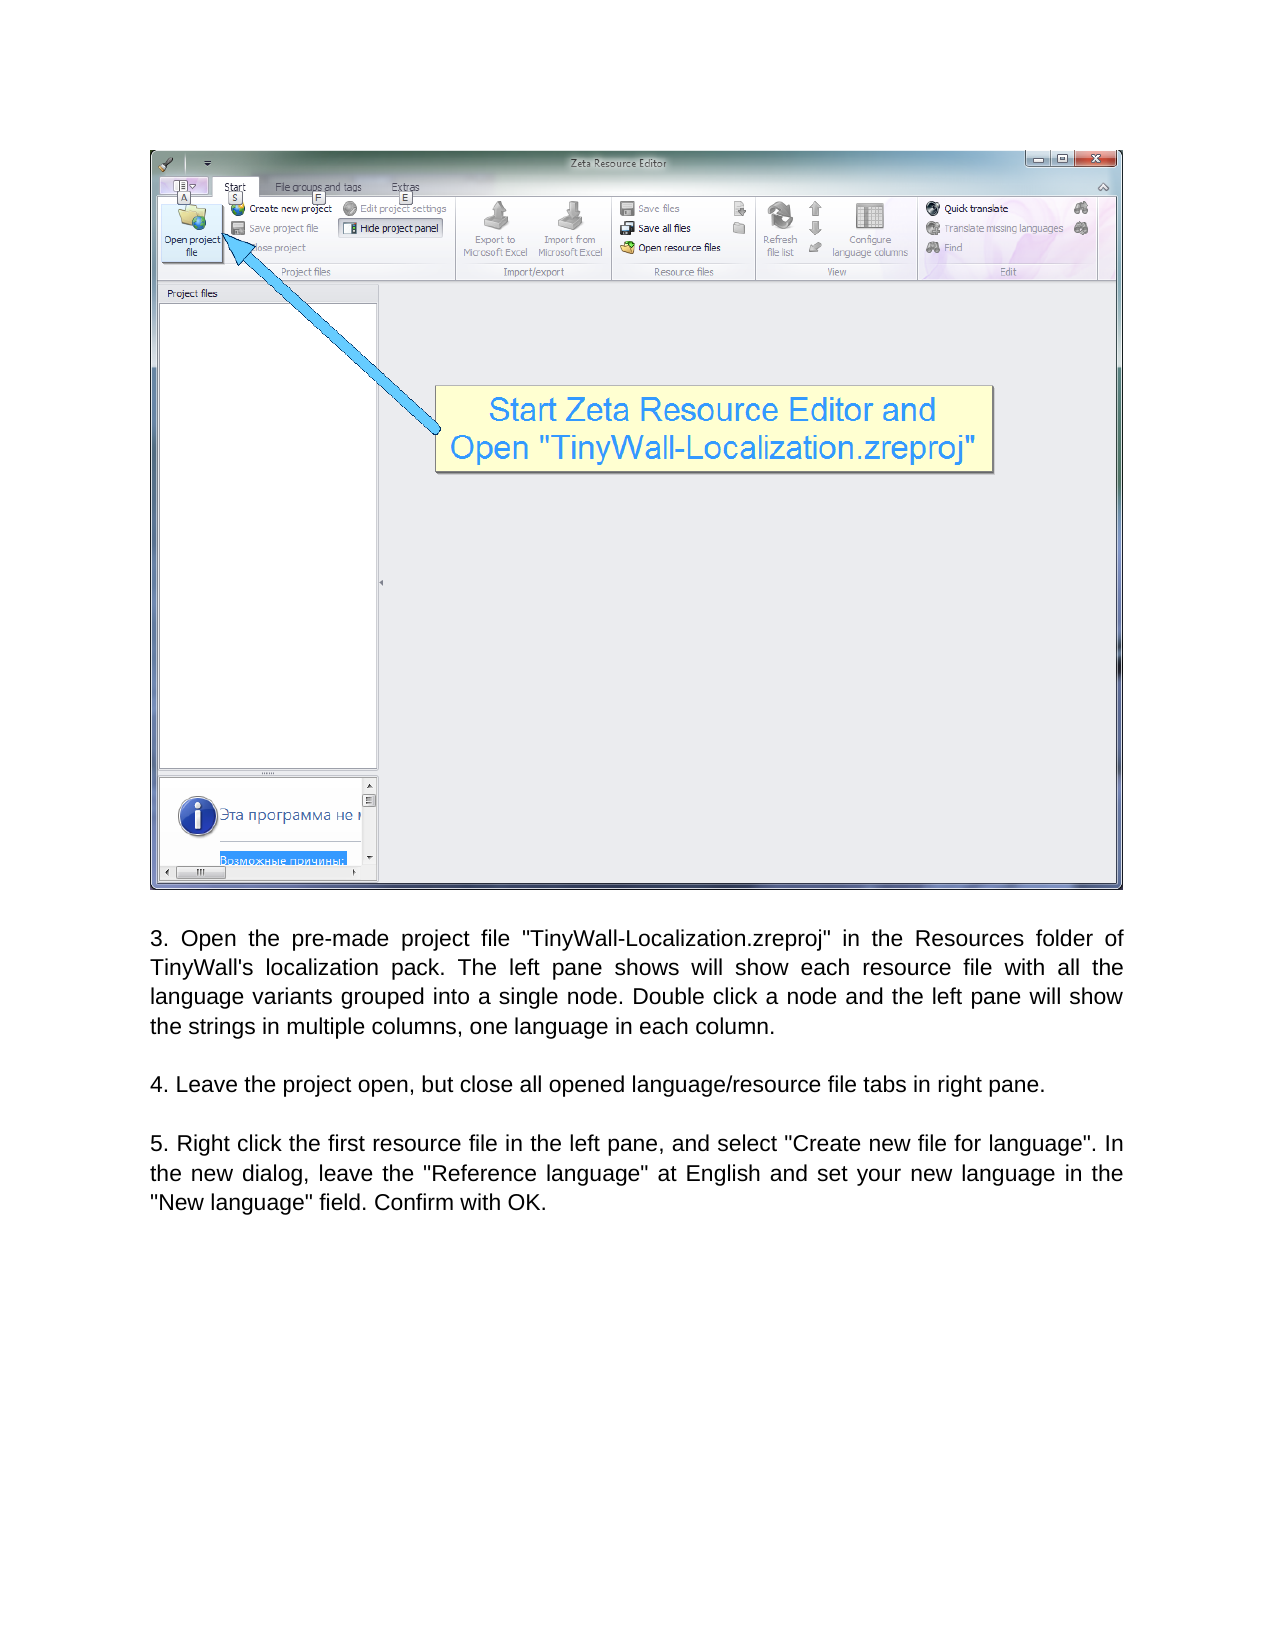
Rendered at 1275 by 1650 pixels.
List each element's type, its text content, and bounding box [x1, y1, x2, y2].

text 5. Right click the first resource file in the left pane, and select "Create new file for language". In the new dialog, leave the "Reference language" at English and set your new language in the "New language" field. Confirm with OK. [150, 1131, 1125, 1215]
picture [150, 150, 1125, 893]
text 3. Open the pre-made project file "TinyWall-Localization.zreproj" in the Resources folder of TinyWall's localization pack. The left pane shows will show each resource file with all the language variants grouped into a single node. Double click a node and the left pane will show the strings in multiple columns, one language in each column. [150, 925, 1125, 1039]
text 4. Leave the project open, but close all opened language/resource file tabs in right pane. [150, 1072, 1125, 1098]
